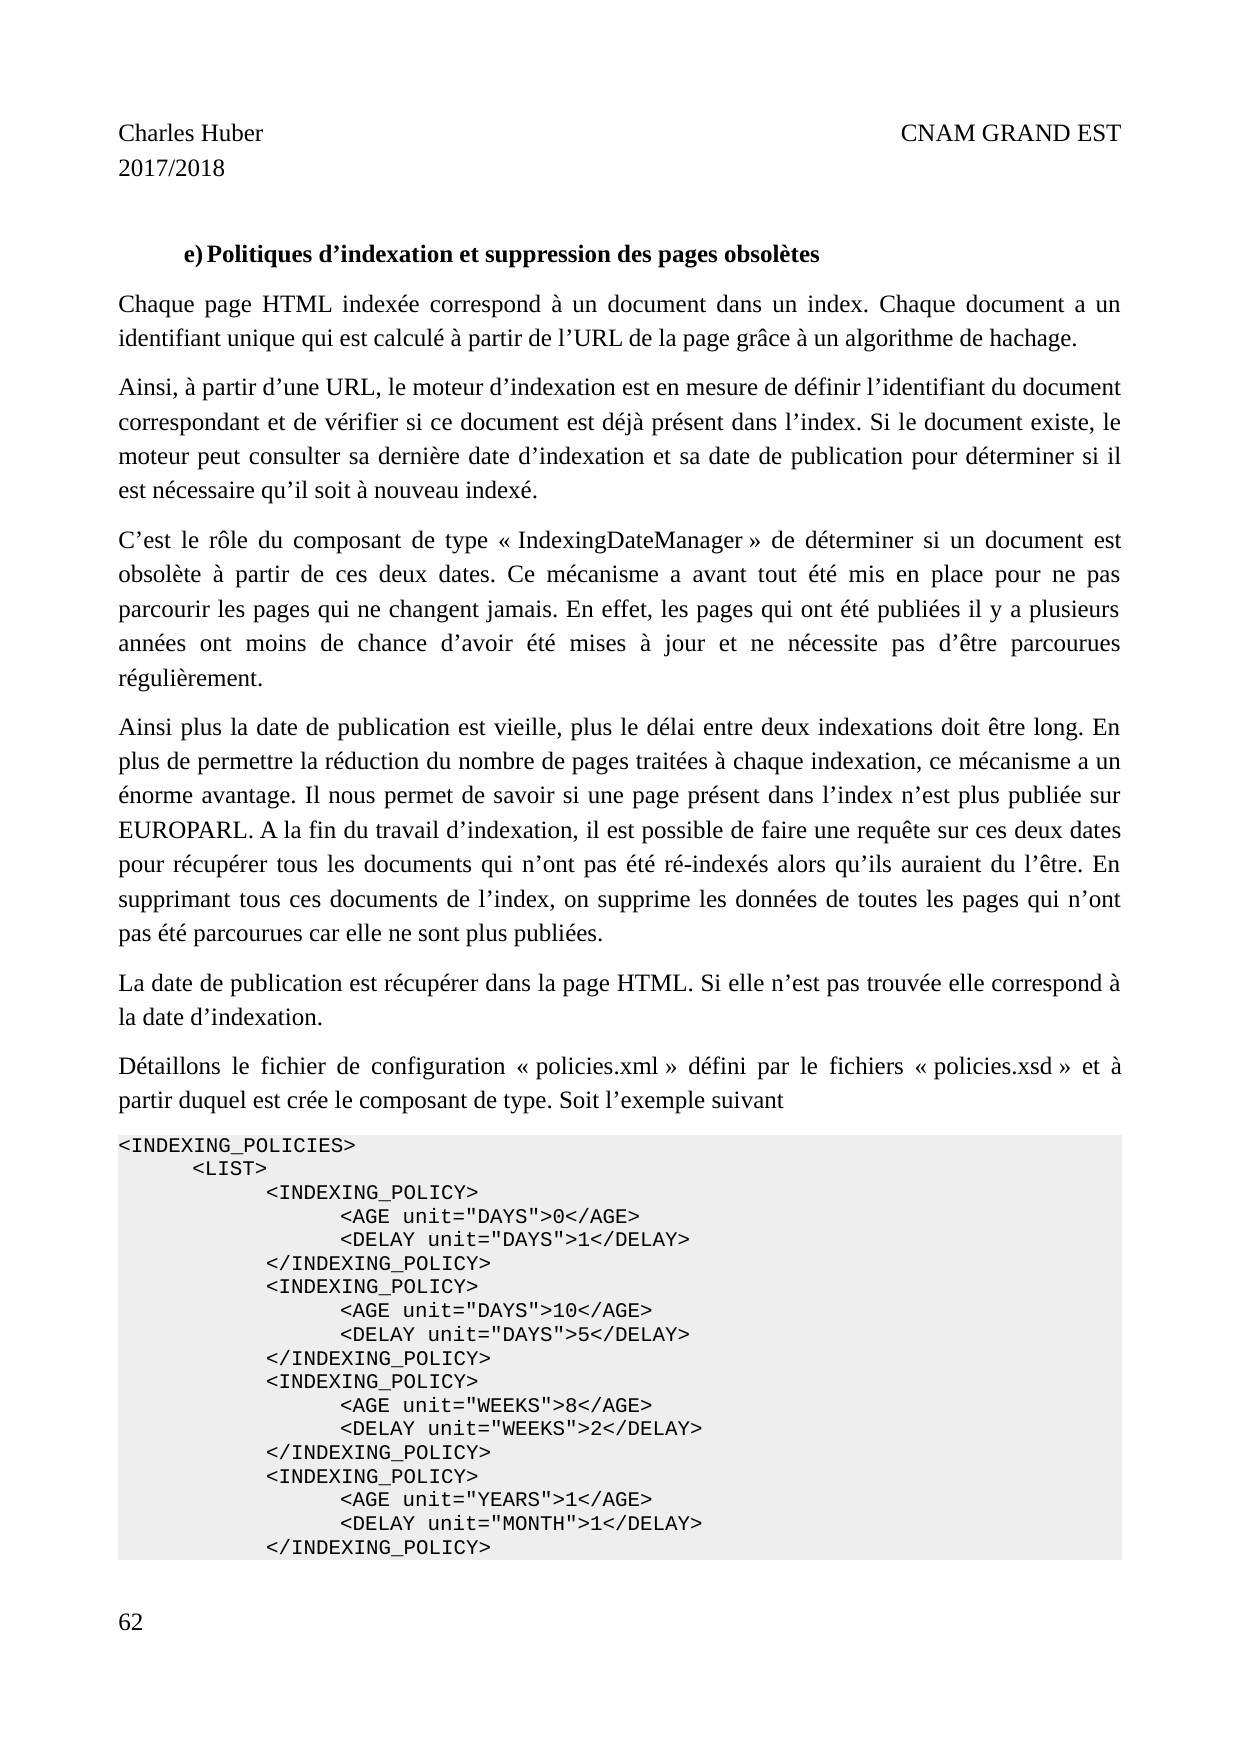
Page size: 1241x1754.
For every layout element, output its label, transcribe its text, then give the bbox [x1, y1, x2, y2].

text <AGE unit="YEARS">1</AGE> [118, 1489, 1122, 1513]
text </INDEXING_POLICY> [118, 1442, 1122, 1466]
text </INDEXING_POLICY> [118, 1537, 1122, 1560]
text <INDEXING_POLICY> [118, 1277, 1122, 1300]
text <DELAY unit="WEEKS">2</DELAY> [118, 1418, 1122, 1442]
text <DELAY unit="DAYS">5</DELAY> [118, 1324, 1122, 1347]
text <AGE unit="WEEKS">8</AGE> [118, 1395, 1122, 1418]
text C’est le rôle du composant de type « IndexingDateManager » de déterminer si un document est obsolète à partir de ces deux dates. Ce mécanisme a avant tout été mis en place pour ne pas parcourir les pages qui ne changent jamais. En effet, les pages qui ont été publiées il y a plusieurs années ont moins de chance d’avoir été mises à jour et ne nécessite pas d’être parcourues régulièrement. [118, 525, 1122, 691]
subtitle Politiques d’indexation et suppression des pages obsolètes [177, 239, 1122, 268]
text <LIST> [118, 1158, 1122, 1182]
text <INDEXING_POLICIES> [118, 1135, 1122, 1158]
text <INDEXING_POLICY> [118, 1371, 1122, 1395]
text Ainsi, à partir d’une URL, le moteur d’indexation est en mesure de définir l’identifiant du document correspondant et de vérifier si ce document est déjà présent dans l’index. Si le document existe, le moteur peut consulter sa dernière date d’indexation et sa date de publication pour déterminer si il est nécessaire qu’il soit à nouveau indexé. [118, 372, 1122, 504]
text </INDEXING_POLICY> [118, 1253, 1122, 1277]
text <AGE unit="DAYS">10</AGE> [118, 1300, 1122, 1324]
text <INDEXING_POLICY> [118, 1466, 1122, 1489]
text La date de publication est récupérer dans la page HTML. Si elle n’est pas trouvée elle correspond à la date d’indexation. [118, 968, 1122, 1031]
text <INDEXING_POLICY> [118, 1182, 1122, 1206]
text <DELAY unit="DAYS">1</DELAY> [118, 1229, 1122, 1253]
text Détaillons le fichier de configuration « policies.xml » défini par le fichiers « policies.xsd » et à partir duquel est crée le composant de type. Soit l’exemple suivant [118, 1051, 1122, 1114]
text <DELAY unit="MONTH">1</DELAY> [118, 1513, 1122, 1537]
text </INDEXING_POLICY> [118, 1347, 1122, 1371]
text Ainsi plus la date de publication est vieille, plus le délai entre deux indexations doit être long. En plus de permettre la réduction du nombre de pages traitées à chaque indexation, ce mécanisme a un énorme avantage. Il nous permet de savoir si une page présent dans l’index n’est plus publiée sur EUROPARL. A la fin du travail d’indexation, il est possible de faire une requête sur ces deux dates pour récupérer tous les documents qui n’ont pas été ré-indexés alors qu’ils auraient du l’être. En supprimant tous ces documents de l’index, on supprime les données de toutes les pages qui n’ont pas été parcourues car elle ne sont plus publiées. [118, 712, 1122, 947]
text Chaque page HTML indexée correspond à un document dans un index. Chaque document a un identifiant unique qui est calculé à partir de l’URL de la page grâce à un algorithme de hachage. [118, 289, 1122, 352]
text <AGE unit="DAYS">0</AGE> [118, 1206, 1122, 1229]
